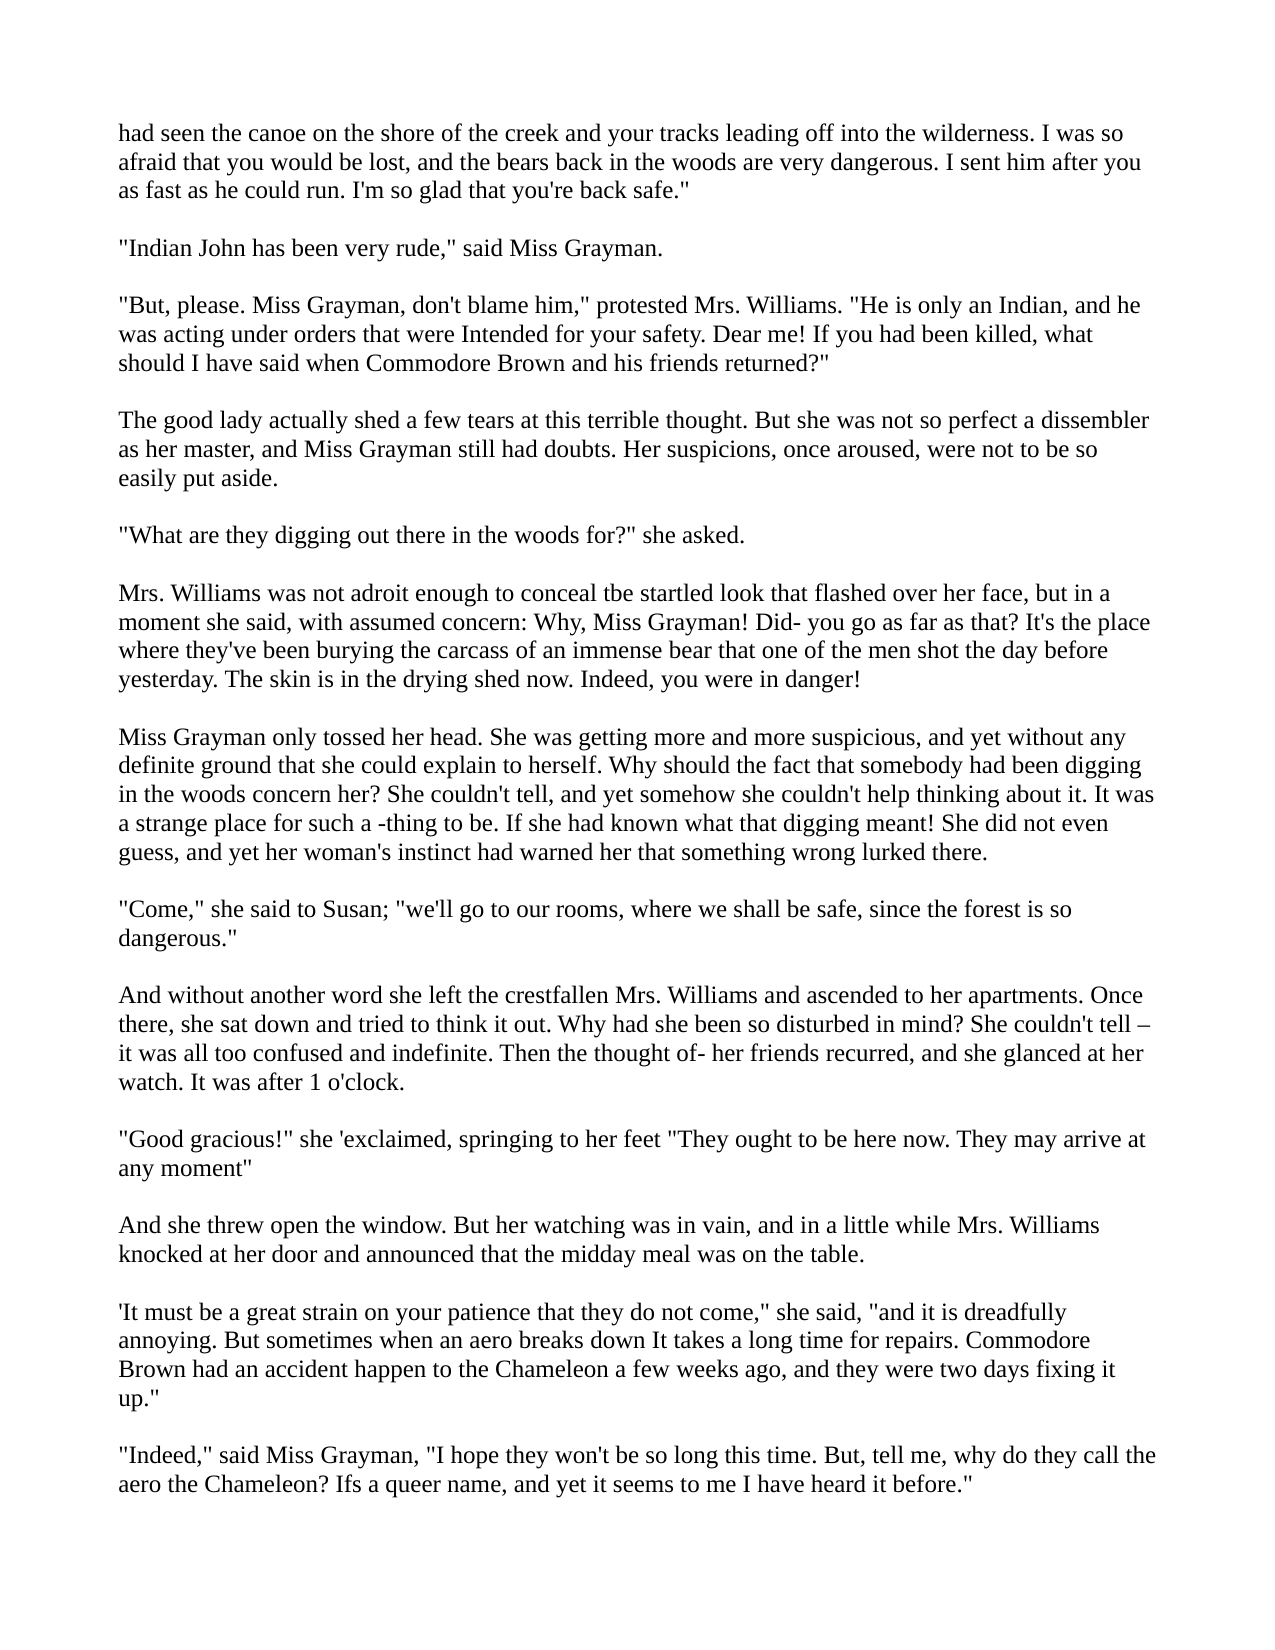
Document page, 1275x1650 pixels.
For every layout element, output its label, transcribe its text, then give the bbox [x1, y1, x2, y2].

text had seen the canoe on the shore of the creek and your tracks leading off into the wilderness. I was so afraid that you would be lost, and the bears back in the woods are very dangerous. I sent him after you as fast as he could run. I'm so glad that you're back safe." [118, 118, 1157, 204]
text 'It must be a great strain on your patience that they do not come," she said, "and it is dreadfully annoying. But sometimes when an aero breaks down It takes a long time for repairs. Commodore Brown had an accident happen to the Chameleon a few weeks ago, and they were two days fixing it up." [118, 1268, 1157, 1412]
text The good lady actually shed a few tears at this terrible thought. But she was not so perfect a dissembler as her master, and Miss Grayman still had doubts. Her suspicions, once aroused, were not to be so easily put aside. [118, 377, 1157, 492]
text Miss Grayman only tossed her head. She was getting more and more suspicious, and yet without any definite ground that she could explain to herself. Why should the fact that somebody had been digging in the woods concern her? She couldn't tell, and yet somehow she couldn't help thinking about it. It was a strange place for such a -thing to be. If she had known what that digging meant! She did not even guess, and yet her woman's instinct had warned her that something wrong lurked there. [118, 693, 1157, 866]
text "Indian John has been very rude," said Miss Grayman. [118, 204, 1157, 262]
text Mrs. Williams was not adroit enough to conceal tbe startled look that flashed over her face, but in a moment she said, with assumed concern: Why, Miss Grayman! Did- you go as far as that? It's the place where they've been burying the carcass of an immense bear that one of the men shot the day before yesterday. The skin is in the drying shed now. Indeed, you were in danger! [118, 578, 1157, 693]
text [118, 1498, 1157, 1527]
text And she threw open the window. But her watching was in vain, and in a little while Mrs. Williams knocked at her door and announced that the midday meal was on the table. [118, 1182, 1157, 1268]
text "What are they digging out there in the woods for?" she asked. [118, 492, 1157, 549]
text "Indeed," said Miss Grayman, "I hope they won't be so long this time. But, tell me, why do they call the aero the Chameleon? Ifs a queer name, and yet it seems to me I have heard it before." [118, 1412, 1157, 1498]
text "But, please. Miss Grayman, don't blame him," protested Mrs. Williams. "He is only an Indian, and he was acting under orders that were Intended for your safety. Dear me! If you had been killed, what should I have said when Commodore Brown and his friends returned?" [118, 291, 1157, 377]
text "Good gracious!" she 'exclaimed, springing to her feet "They ought to be here now. They may arrive at any moment" [118, 1096, 1157, 1182]
text "Come," she said to Susan; "we'll go to our rooms, where we shall be safe, since the forest is so dangerous." [118, 866, 1157, 952]
text And without another word she left the crestfallen Mrs. Williams and ascended to her apartments. Once there, she sat down and tried to think it out. Why had she been so disturbed in mind? She couldn't tell – it was all too confused and indefinite. Then the thought of- her friends recurred, and she glanced at her watch. It was after 1 o'clock. [118, 952, 1157, 1096]
